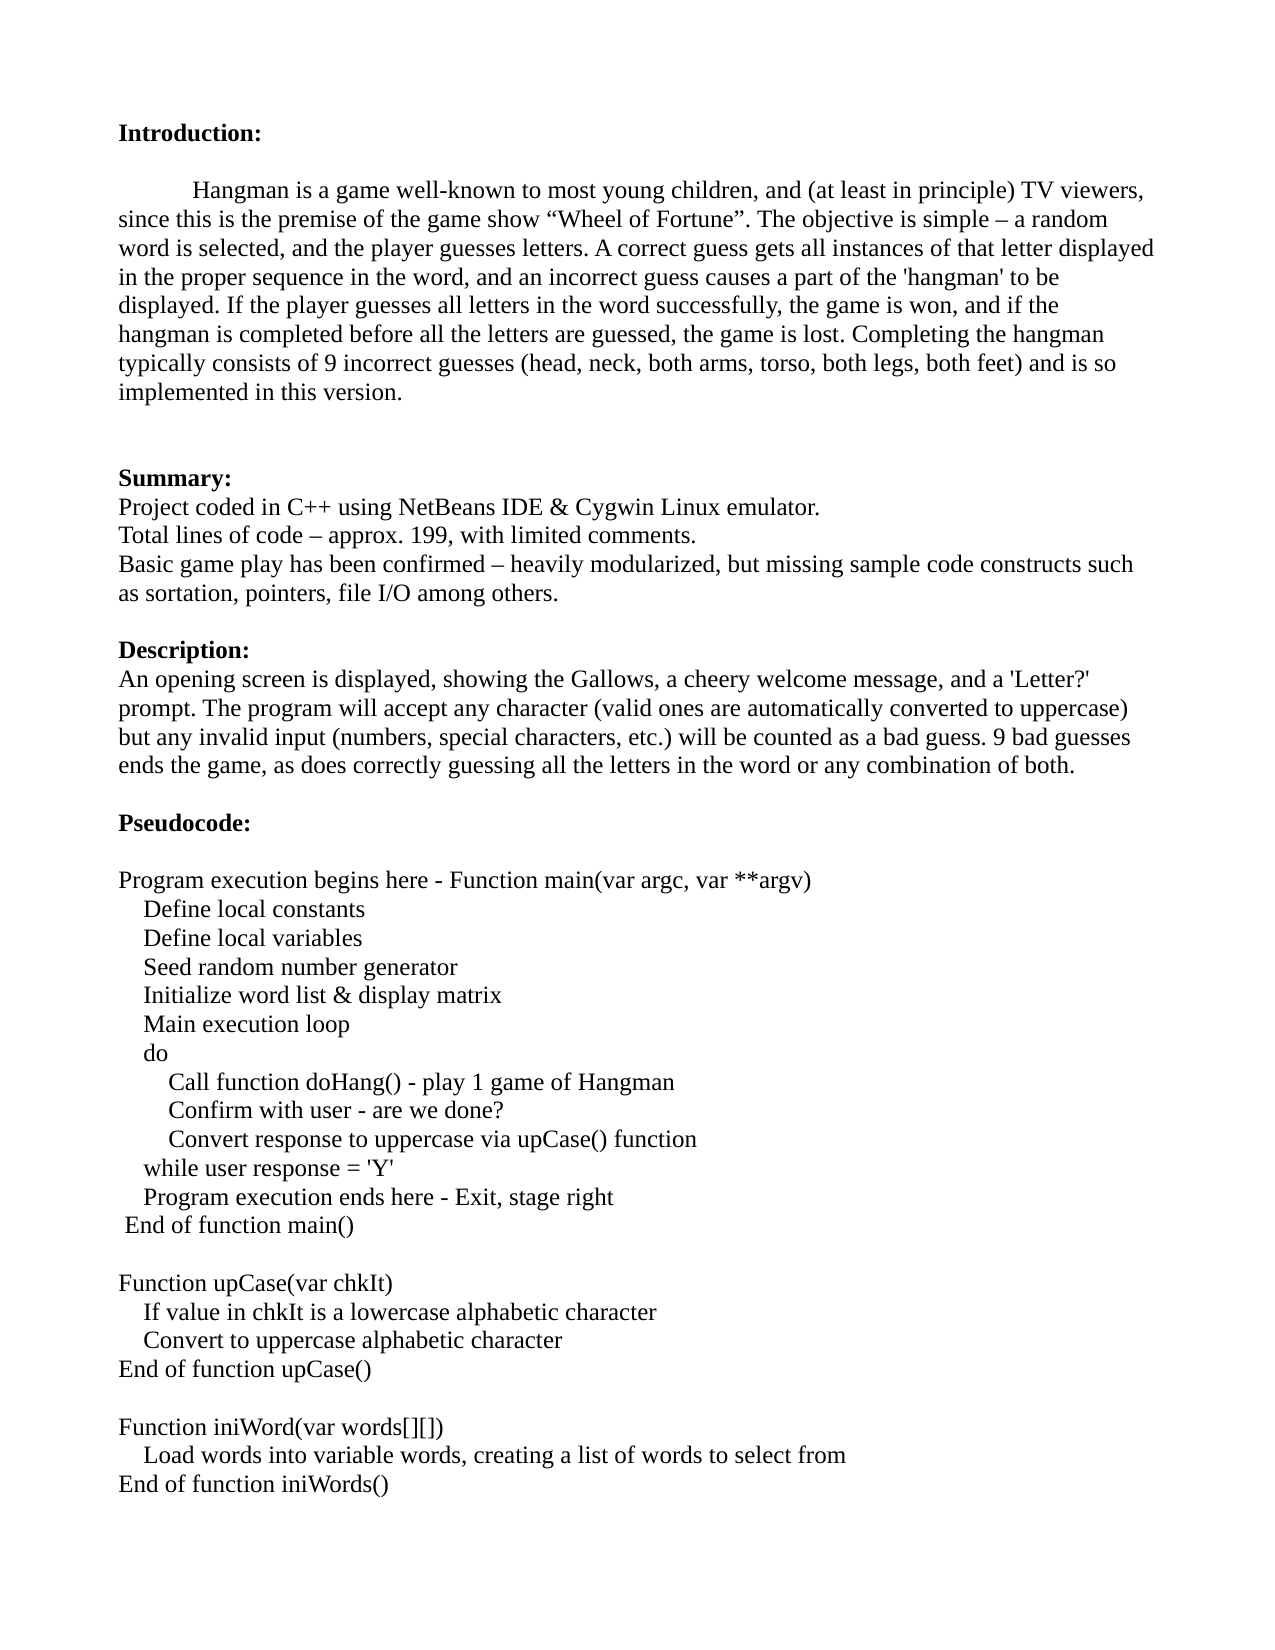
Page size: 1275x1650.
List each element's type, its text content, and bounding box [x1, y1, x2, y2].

text Basic game play has been confirmed – heavily modularized, but missing sample code constructs such as sortation, pointers, file I/O among others. [118, 549, 1157, 607]
text If value in chkIt is a lowercase alphabetic character [118, 1297, 1157, 1326]
text Define local variables [118, 923, 1157, 952]
text Summary: [118, 463, 1157, 492]
text Main execution loop [118, 1009, 1157, 1038]
text Confirm with user - are we done? [118, 1096, 1157, 1124]
text End of function upCase() [118, 1354, 1157, 1383]
text while user response = 'Y' [118, 1153, 1157, 1182]
text Convert response to uppercase via upCase() function [118, 1124, 1157, 1153]
text Project coded in C++ using NetBeans IDE & Cygwin Linux emulator. [118, 492, 1157, 521]
text Program execution begins here - Function main(var argc, var **argv) [118, 866, 1157, 894]
text End of function iniWords() [118, 1469, 1157, 1498]
text An opening screen is displayed, showing the Gallows, a cheery welcome message, and a 'Letter?' prompt. The program will accept any character (valid ones are automatically converted to uppercase) but any invalid input (numbers, special characters, etc.) will be counted as a bad guess. 9 bad guesses ends the game, as does correctly guessing all the letters in the word or any combination of both. [118, 664, 1157, 779]
text do [118, 1038, 1157, 1067]
text Convert to uppercase alphabetic character [118, 1326, 1157, 1354]
text Program execution ends here - Exit, stage right [118, 1182, 1157, 1211]
text Hangman is a game well-known to most young children, and (at least in principle) TV viewers, since this is the premise of the game show “Wheel of Fortune”. The objective is simple – a random word is selected, and the player guesses letters. A correct guess gets all instances of that letter displayed in the proper sequence in the word, and an incorrect guess causes a part of the 'hangman' to be displayed. If the player guesses all letters in the word successfully, the game is won, and if the hangman is completed before all the letters are guessed, the game is lost. Completing the hangman typically consists of 9 incorrect guesses (head, neck, both arms, torso, both legs, both feet) and is so implemented in this version. [118, 176, 1157, 406]
text Function iniWord(var words[][]) [118, 1412, 1157, 1441]
text Function upCase(var chkIt) [118, 1268, 1157, 1297]
text Call function doHang() - play 1 game of Hangman [118, 1067, 1157, 1096]
text Seed random number generator [118, 952, 1157, 981]
text End of function main() [118, 1211, 1157, 1239]
text Total lines of code – approx. 199, with limited comments. [118, 521, 1157, 549]
text Description: [118, 636, 1157, 664]
text Define local constants [118, 894, 1157, 923]
text Introduction: [118, 118, 1157, 147]
text Load words into variable words, creating a list of words to select from [118, 1441, 1157, 1469]
text Initialize word list & display matrix [118, 981, 1157, 1009]
text Pseudocode: [118, 808, 1157, 837]
